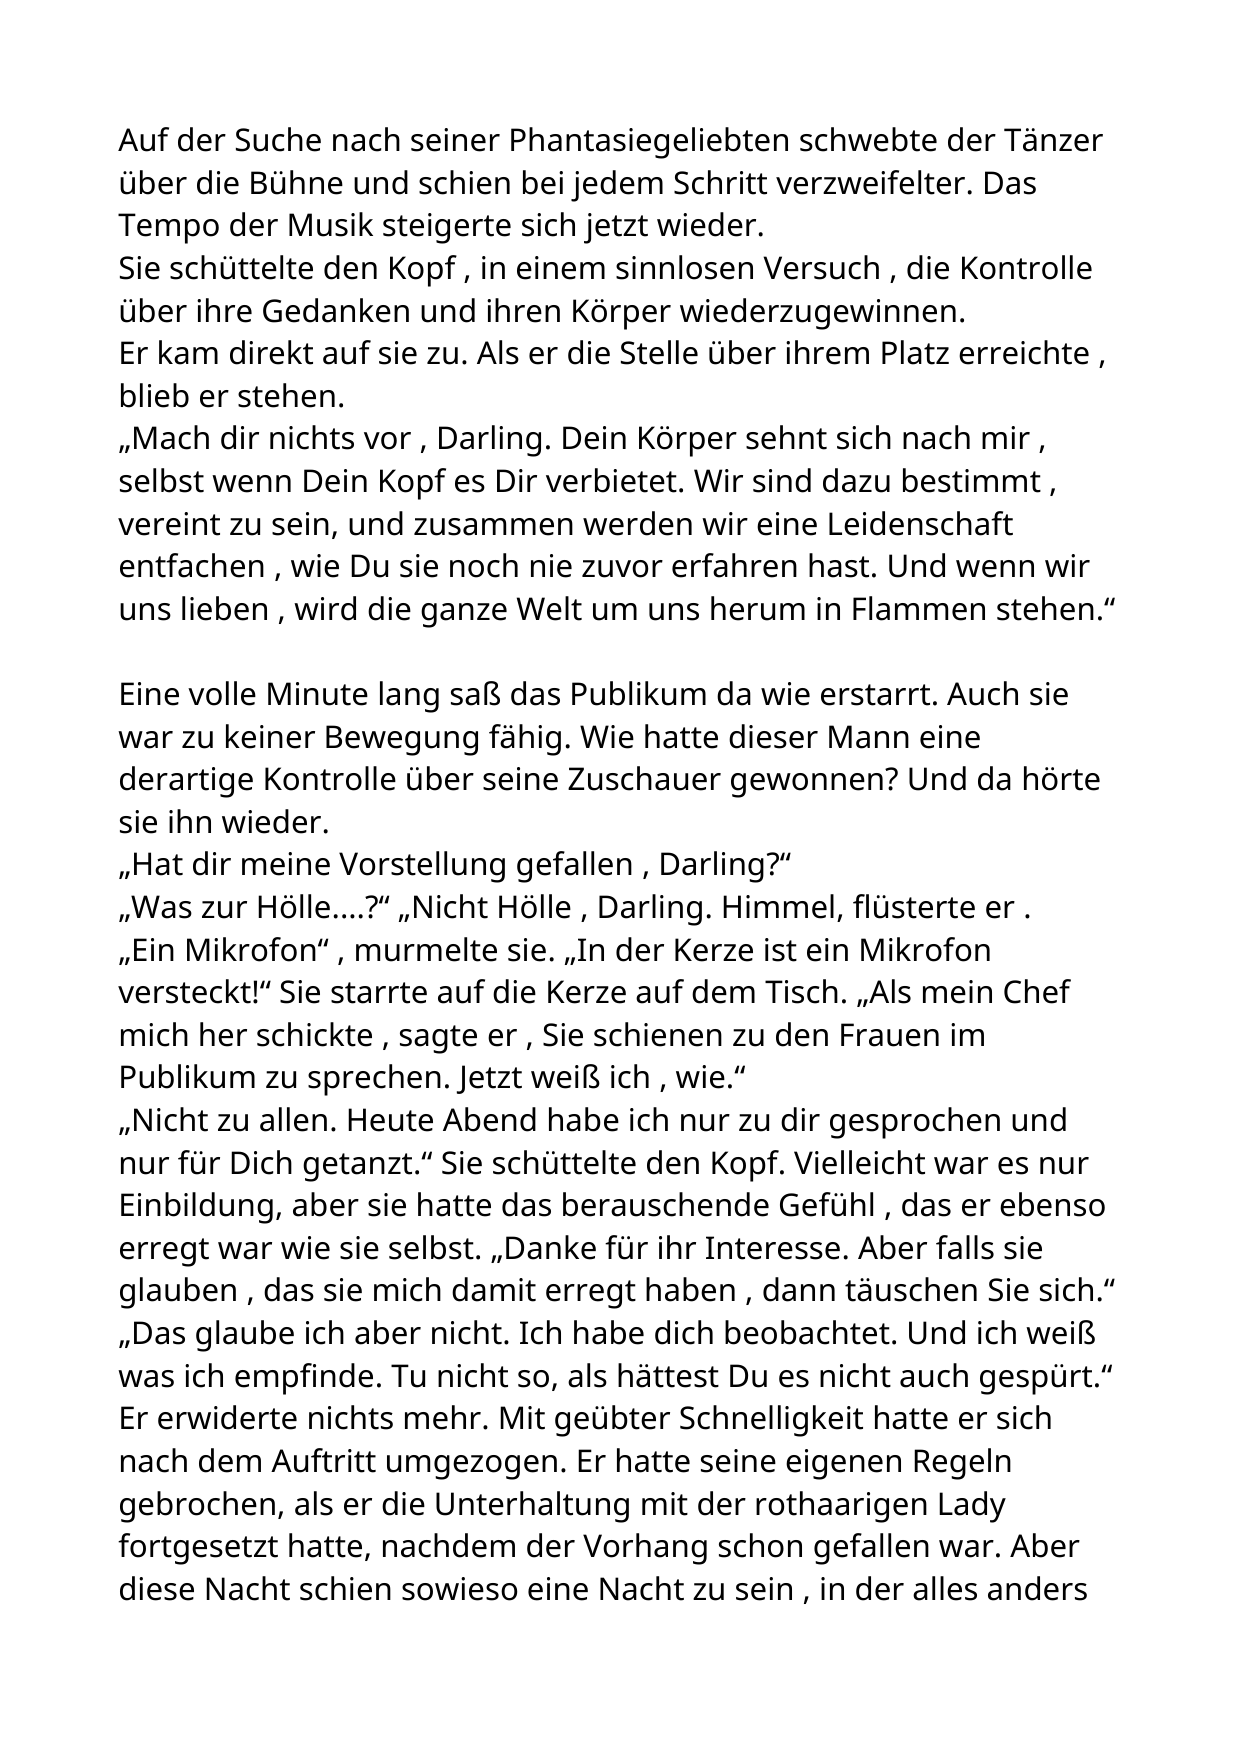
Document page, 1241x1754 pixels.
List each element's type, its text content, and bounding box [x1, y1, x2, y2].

text „Ein Mikrofon“ , murmelte sie. „In der Kerze ist ein Mikrofon versteckt!“ Sie starrte auf die Kerze auf dem Tisch. „Als mein Chef mich her schickte , sagte er , Sie schienen zu den Frauen im Publikum zu sprechen. Jetzt weiß ich , wie.“ [118, 928, 1122, 1098]
text Er kam direkt auf sie zu. Als er die Stelle über ihrem Platz erreichte , blieb er stehen. [118, 331, 1122, 416]
text Er erwiderte nichts mehr. Mit geübter Schnelligkeit hatte er sich nach dem Auftritt umgezogen. Er hatte seine eigenen Regeln gebrochen, als er die Unterhaltung mit der rothaarigen Lady fortgesetzt hatte, nachdem der Vorhang schon gefallen war. Aber diese Nacht schien sowieso eine Nacht zu sein , in der alles anders [118, 1396, 1122, 1609]
text „Nicht zu allen. Heute Abend habe ich nur zu dir gesprochen und nur für Dich getanzt.“ Sie schüttelte den Kopf. Vielleicht war es nur Einbildung, aber sie hatte das berauschende Gefühl , das er ebenso erregt war wie sie selbst. „Danke für ihr Interesse. Aber falls sie glauben , das sie mich damit erregt haben , dann täuschen Sie sich.“ [118, 1098, 1122, 1311]
text „Das glaube ich aber nicht. Ich habe dich beobachtet. Und ich weiß was ich empfinde. Tu nicht so, als hättest Du es nicht auch gespürt.“ [118, 1311, 1122, 1396]
text Sie schüttelte den Kopf , in einem sinnlosen Versuch , die Kontrolle über ihre Gedanken und ihren Körper wiederzugewinnen. [118, 246, 1122, 331]
text „Mach dir nichts vor , Darling. Dein Körper sehnt sich nach mir , selbst wenn Dein Kopf es Dir verbietet. Wir sind dazu bestimmt , vereint zu sein, und zusammen werden wir eine Leidenschaft entfachen , wie Du sie noch nie zuvor erfahren hast. Und wenn wir uns lieben , wird die ganze Welt um uns herum in Flammen stehen.“ [118, 416, 1122, 629]
text „Hat dir meine Vorstellung gefallen , Darling?“ [118, 842, 1122, 885]
text „Was zur Hölle....?“ „Nicht Hölle , Darling. Himmel, flüsterte er . [118, 885, 1122, 928]
text Eine volle Minute lang saß das Publikum da wie erstarrt. Auch sie war zu keiner Bewegung fähig. Wie hatte dieser Mann eine derartige Kontrolle über seine Zuschauer gewonnen? Und da hörte sie ihn wieder. [118, 672, 1122, 842]
text Auf der Suche nach seiner Phantasiegeliebten schwebte der Tänzer über die Bühne und schien bei jedem Schritt verzweifelter. Das Tempo der Musik steigerte sich jetzt wieder. [118, 118, 1122, 246]
